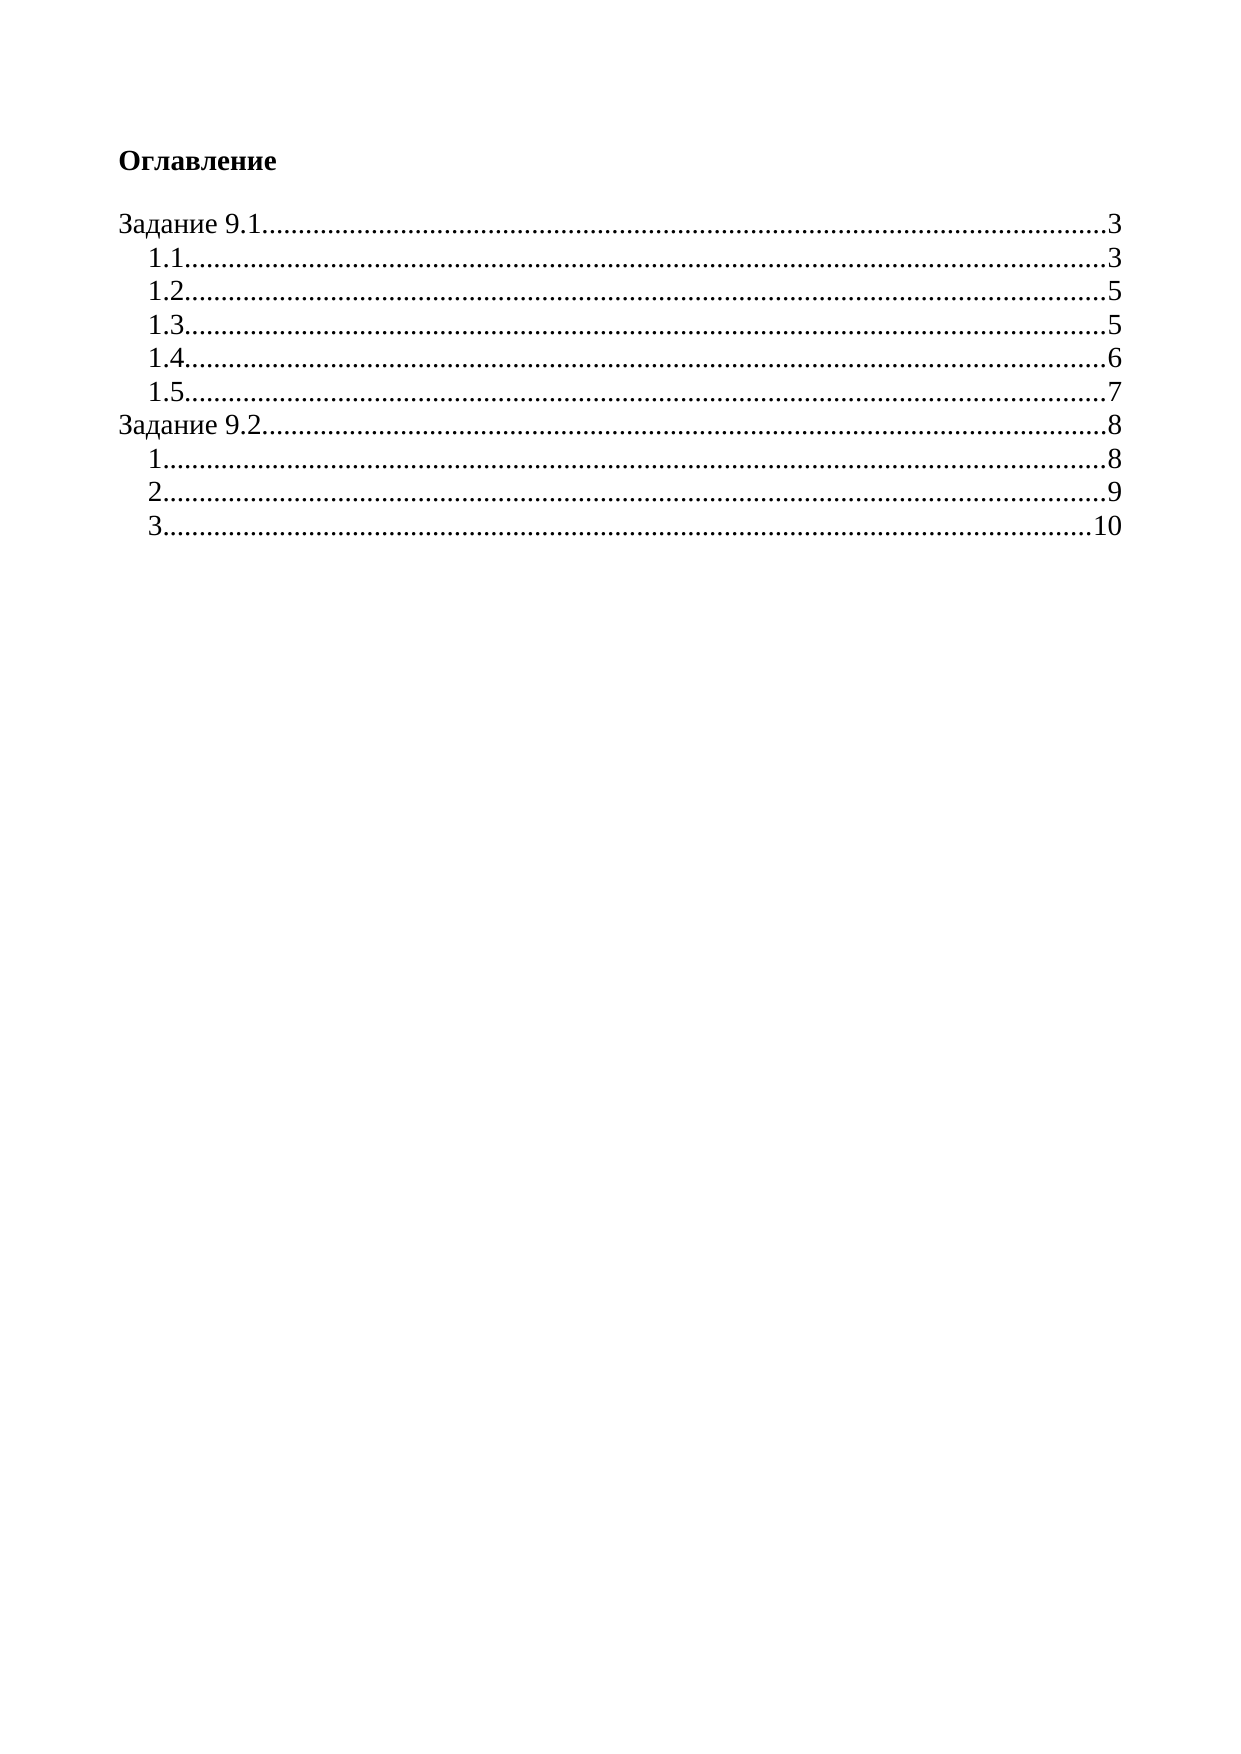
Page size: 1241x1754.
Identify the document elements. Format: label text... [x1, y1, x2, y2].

text 2. 9 [148, 474, 1122, 508]
text Задание 9.1 3 [118, 206, 1122, 240]
text 1. 8 [148, 441, 1122, 474]
text Задание 9.2 8 [118, 407, 1122, 441]
text 3. 10 [148, 508, 1122, 542]
text 1.4 6 [148, 340, 1122, 374]
subtitle Оглавление [118, 143, 1122, 177]
text 1.2 5 [148, 273, 1122, 307]
text 1.3 5 [148, 307, 1122, 340]
text 1.5 7 [148, 374, 1122, 407]
text 1.1 3 [148, 240, 1122, 273]
